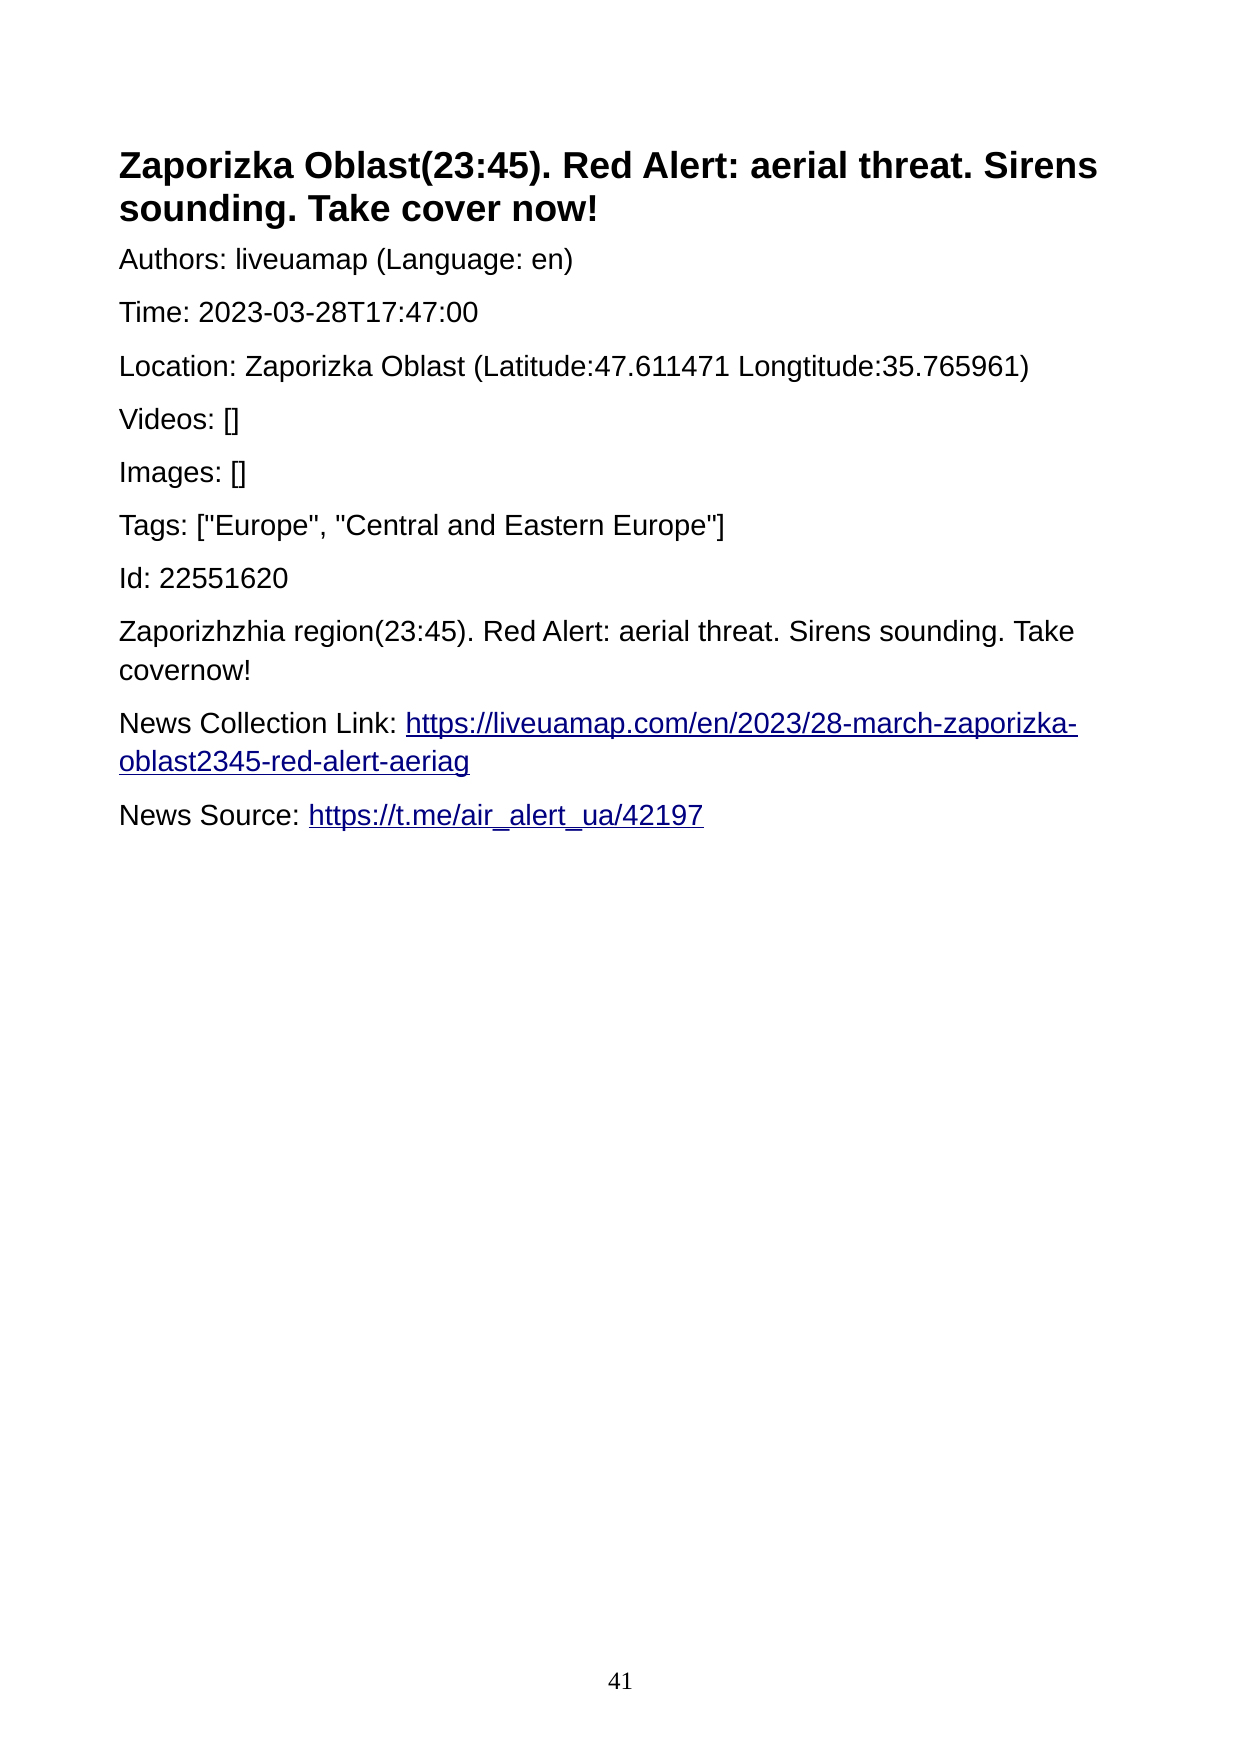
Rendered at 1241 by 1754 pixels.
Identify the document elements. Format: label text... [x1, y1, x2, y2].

text Location: Zaporizka Oblast (Latitude:47.611471 Longtitude:35.765961) [118, 348, 1122, 382]
text Images: [] [118, 455, 1122, 488]
text News Source: https://t.me/air_alert_ua/42197 [118, 797, 1122, 831]
text Tags: ["Europe", "Central and Eastern Europe"] [118, 508, 1122, 541]
text News Collection Link: https://liveuamap.com/en/2023/28-march-zaporizka-oblast2345-red-alert-aeriag [118, 706, 1122, 778]
text Videos: [] [118, 402, 1122, 435]
subtitle Zaporizka Oblast(23:45). Red Alert: aerial threat. Sirens sounding. Take cover now! [118, 143, 1122, 230]
text Authors: liveuamap (Language: en) [118, 242, 1122, 276]
text Zaporizhzhia region(23:45). Red Alert: aerial threat. Sirens sounding. Take covernow! [118, 614, 1122, 686]
text Id: 22551620 [118, 561, 1122, 594]
text Time: 2023-03-28T17:47:00 [118, 295, 1122, 329]
